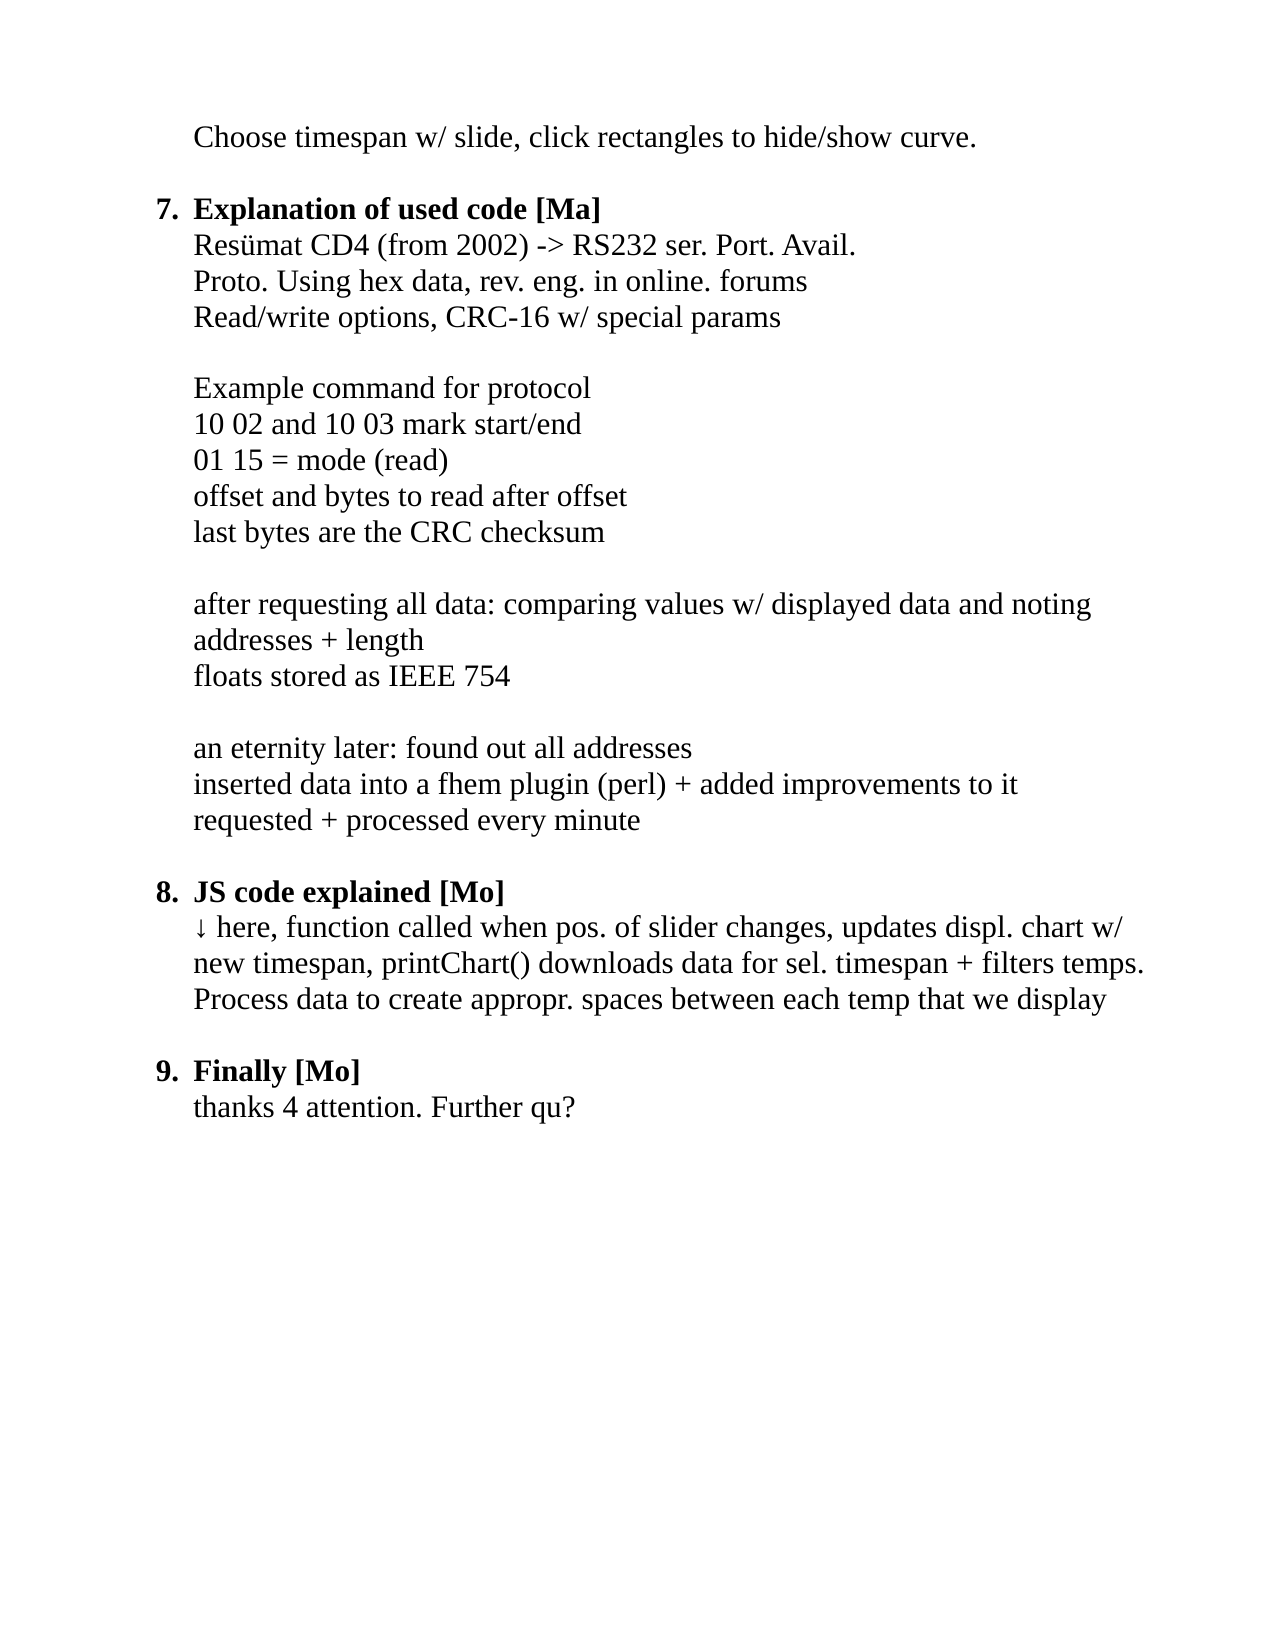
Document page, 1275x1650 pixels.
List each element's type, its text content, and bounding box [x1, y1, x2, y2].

list Explanation of used code [Ma] Resümat CD4 (from 2002) -> RS232 ser. Port. Avail. Proto. Using hex data, rev. eng. in online. forums Read/write options, CRC-16 w/ special params Example command for protocol 10 02 and 10 03 mark start/end 01 15 = mode (read) offset and bytes to read after offset last bytes are the CRC checksum after requesting all data: comparing values w/ displayed data and noting addresses + length floats stored as IEEE 754 an eternity later: found out all addresses inserted data into a fhem plugin (perl) + added improvements to it requested + processed every minute [156, 190, 1157, 873]
list JS code explained [Mo] ↓ here, function called when pos. of slider changes, updates displ. chart w/ new timespan, printChart() downloads data for sel. timespan + filters temps. Process data to create appropr. spaces between each temp that we display [156, 873, 1157, 1052]
list Choose timespan w/ slide, click rectangles to hide/show curve. [156, 118, 1157, 190]
list Finally [Mo] thanks 4 attention. Further qu? [156, 1052, 1157, 1124]
